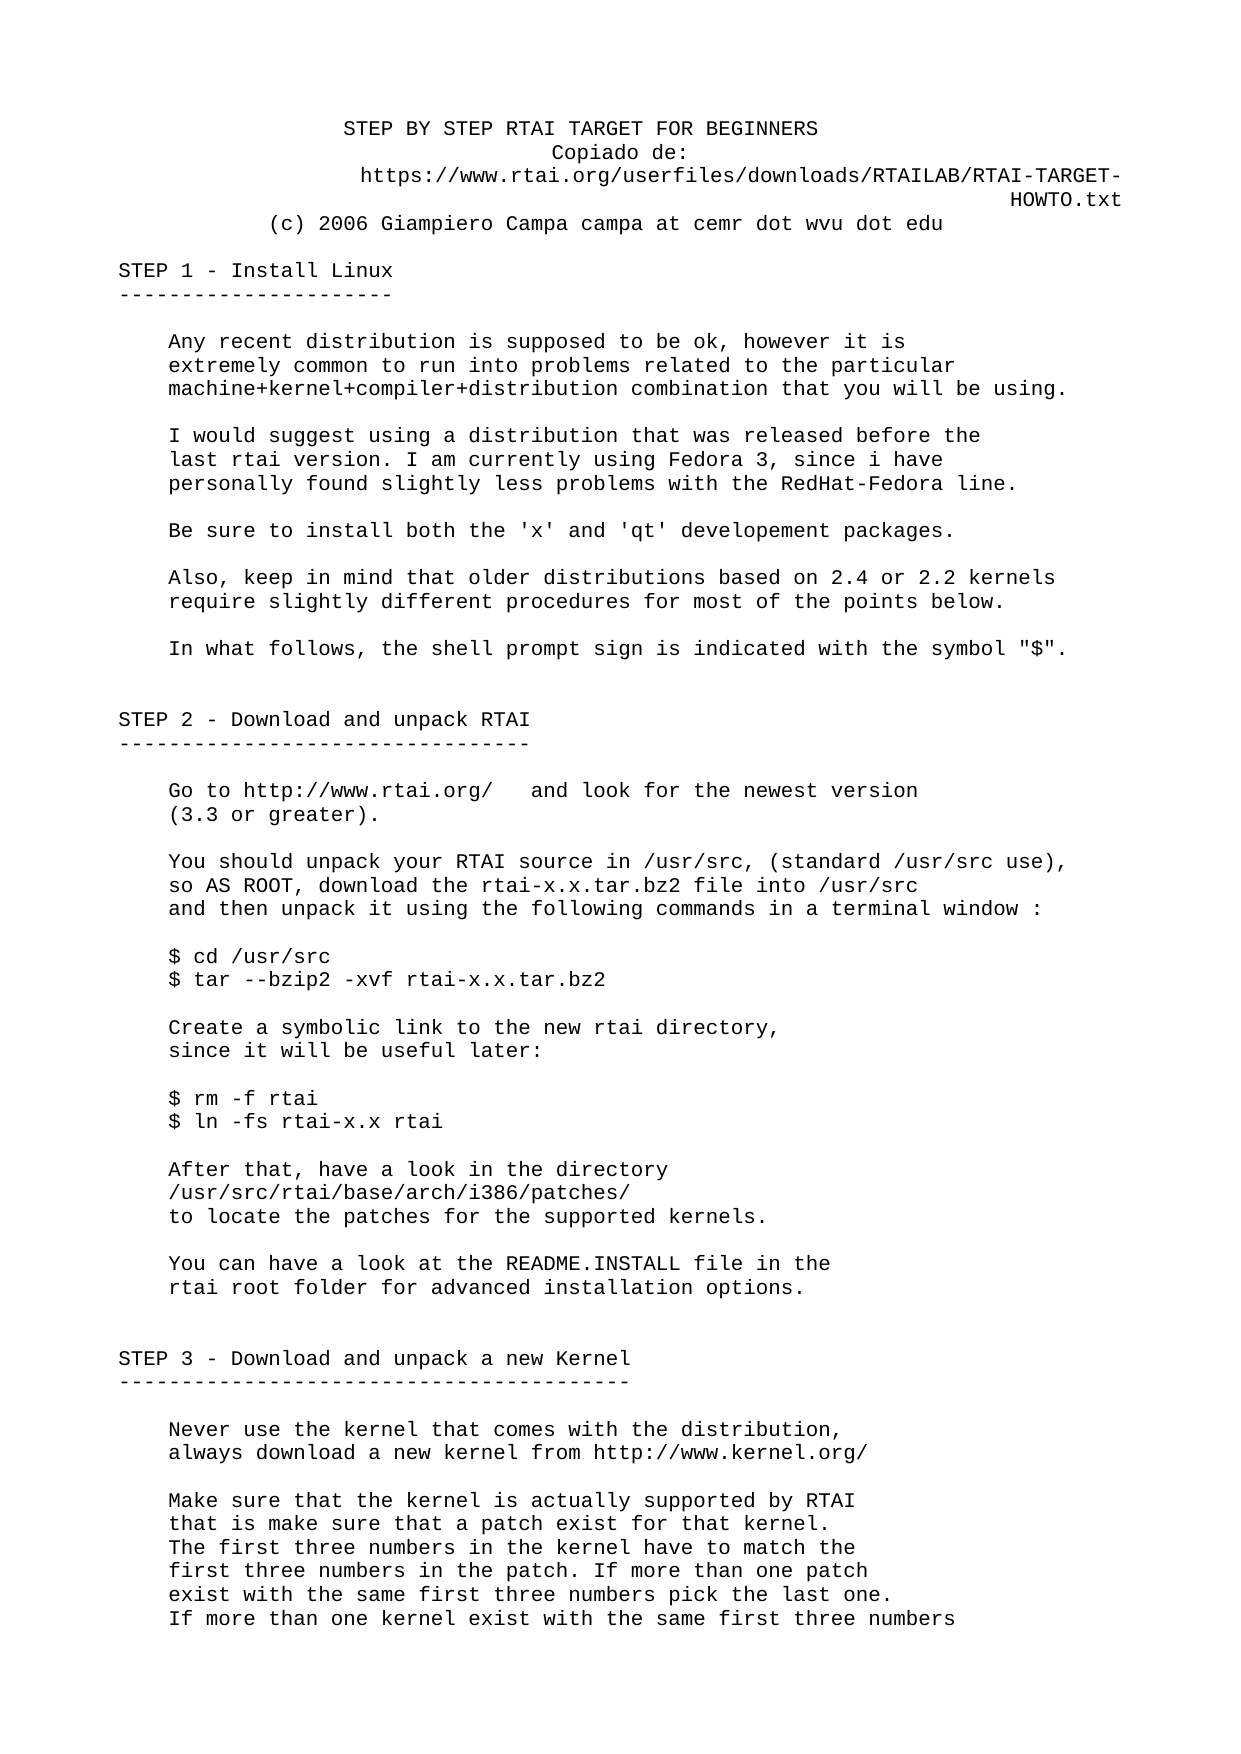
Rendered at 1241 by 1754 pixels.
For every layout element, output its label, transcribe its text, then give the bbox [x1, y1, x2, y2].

text require slightly different procedures for most of the points below. [118, 591, 1122, 615]
text --------------------------------- [118, 733, 1122, 757]
text $ rm -f rtai [118, 1088, 1122, 1111]
text Also, keep in mind that older distributions based on 2.4 or 2.2 kernels [118, 567, 1122, 591]
text machine+kernel+compiler+distribution combination that you will be using. [118, 378, 1122, 402]
text always download a new kernel from http://www.kernel.org/ [118, 1442, 1122, 1466]
text STEP 3 - Download and unpack a new Kernel [118, 1348, 1122, 1371]
text personally found slightly less problems with the RedHat-Fedora line. [118, 473, 1122, 496]
text /usr/src/rtai/base/arch/i386/patches/ [118, 1182, 1122, 1206]
text I would suggest using a distribution that was released before the [118, 426, 1122, 449]
text ----------------------------------------- [118, 1371, 1122, 1395]
text Never use the kernel that comes with the distribution, [118, 1419, 1122, 1442]
text so AS ROOT, download the rtai-x.x.tar.bz2 file into /usr/src [118, 875, 1122, 898]
text Go to http://www.rtai.org/ and look for the newest version [118, 780, 1122, 804]
text You can have a look at the README.INSTALL file in the [118, 1253, 1122, 1277]
text Copiado de: [118, 142, 1122, 165]
text Be sure to install both the 'x' and 'qt' developement packages. [118, 520, 1122, 544]
text STEP 1 - Install Linux [118, 260, 1122, 284]
text Any recent distribution is supposed to be ok, however it is [118, 331, 1122, 354]
text STEP BY STEP RTAI TARGET FOR BEGINNERS [118, 118, 1122, 142]
text $ tar --bzip2 -xvf rtai-x.x.tar.bz2 [118, 969, 1122, 993]
text https://www.rtai.org/userfiles/downloads/RTAILAB/RTAI-TARGET-HOWTO.txt [118, 165, 1122, 213]
text The first three numbers in the kernel have to match the [118, 1537, 1122, 1561]
text and then unpack it using the following commands in a terminal window : [118, 898, 1122, 922]
text first three numbers in the patch. If more than one patch [118, 1561, 1122, 1584]
text extremely common to run into problems related to the particular [118, 354, 1122, 378]
text After that, have a look in the directory [118, 1158, 1122, 1182]
text In what follows, the shell prompt sign is indicated with the symbol "$". [118, 638, 1122, 662]
text to locate the patches for the supported kernels. [118, 1206, 1122, 1229]
text rtai root folder for advanced installation options. [118, 1277, 1122, 1300]
text STEP 2 - Download and unpack RTAI [118, 709, 1122, 733]
text since it will be useful later: [118, 1040, 1122, 1064]
text Create a symbolic link to the new rtai directory, [118, 1017, 1122, 1040]
text exist with the same first three numbers pick the last one. [118, 1584, 1122, 1608]
text $ cd /usr/src [118, 946, 1122, 969]
text (c) 2006 Giampiero Campa campa at cemr dot wvu dot edu [118, 213, 1122, 236]
text (3.3 or greater). [118, 804, 1122, 827]
text last rtai version. I am currently using Fedora 3, since i have [118, 449, 1122, 473]
text If more than one kernel exist with the same first three numbers [118, 1608, 1122, 1631]
text You should unpack your RTAI source in /usr/src, (standard /usr/src use), [118, 851, 1122, 875]
text ---------------------- [118, 284, 1122, 307]
text $ ln -fs rtai-x.x rtai [118, 1111, 1122, 1135]
text that is make sure that a patch exist for that kernel. [118, 1513, 1122, 1537]
text Make sure that the kernel is actually supported by RTAI [118, 1489, 1122, 1513]
